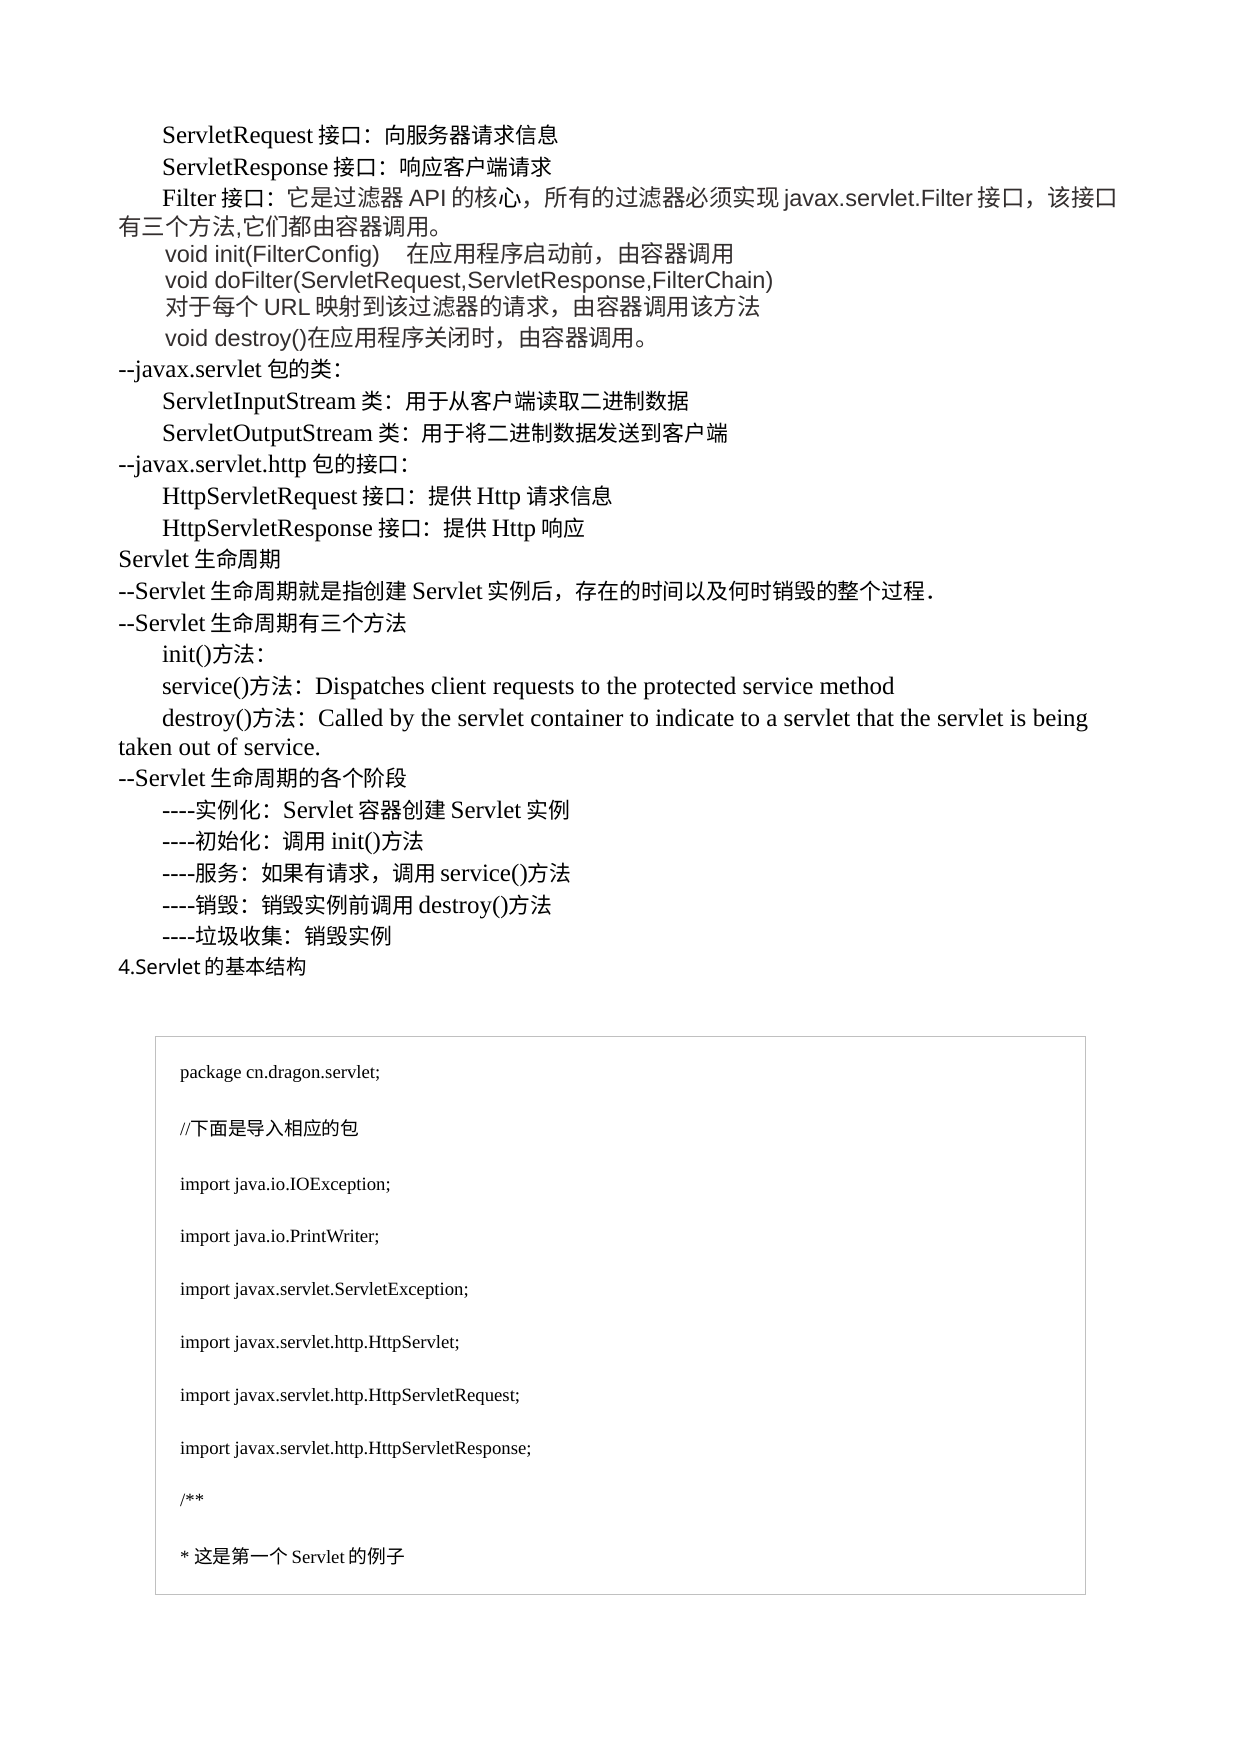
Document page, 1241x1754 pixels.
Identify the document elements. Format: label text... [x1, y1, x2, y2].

table_header package cn.dragon.servlet; //下面是导入相应的包 import java.io.IOException; import java.io.PrintWriter; import javax.servlet.ServletException; import javax.servlet.http.HttpServlet; import javax.servlet.http.HttpServletRequest; import javax.servlet.http.HttpServletResponse; /** * 这是第一个Servlet的例子 [156, 1037, 1085, 1594]
text ServletResponse接口：响应客户端请求 [118, 150, 1122, 181]
text --Servlet生命周期有三个方法 [118, 606, 1122, 637]
text HttpServletRequest接口：提供Http请求信息 [118, 479, 1122, 511]
text init()方法： [118, 637, 1122, 669]
text Servlet生命周期 [118, 542, 1122, 574]
text ----服务：如果有请求，调用service()方法 [118, 856, 1122, 888]
text --Servlet生命周期的各个阶段 [118, 761, 1122, 793]
text ServletRequest接口：向服务器请求信息 [118, 118, 1122, 150]
text --javax.servlet.http包的接口： [118, 447, 1122, 479]
text ServletInputStream类：用于从客户端读取二进制数据 [118, 384, 1122, 416]
text ----实例化：Servlet容器创建Servlet实例 [118, 793, 1122, 824]
text ----销毁：销毁实例前调用destroy()方法 [118, 888, 1122, 919]
text ServletOutputStream类：用于将二进制数据发送到客户端 [118, 416, 1122, 447]
text service()方法：Dispatches client requests to the protected service method [118, 669, 1122, 701]
text ----初始化：调用init()方法 [118, 824, 1122, 856]
text HttpServletResponse接口：提供Http响应 [118, 511, 1122, 542]
text destroy()方法：Called by the servlet container to indicate to a servlet that the servlet is being taken out of service. [118, 701, 1122, 761]
text Filter接口：它是过滤器API的核心，所有的过滤器必须实现javax.servlet.Filter接口，该接口有三个方法,它们都由容器调用。 void init(FilterConfig) 在应用程序启动前，由容器调用 void doFilter(ServletRequest,ServletResponse,FilterChain) 对于每个URL映射到该过滤器的请求，由容器调用该方法 void destroy()在应用程序关闭时，由容器调用。 [118, 181, 1122, 352]
text --Servlet生命周期就是指创建Servlet实例后，存在的时间以及何时销毁的整个过程． [118, 574, 1122, 606]
text --javax.servlet包的类： [118, 352, 1122, 384]
text 4.Servlet的基本结构 [118, 951, 1122, 1016]
text ----垃圾收集：销毁实例 [118, 919, 1122, 951]
